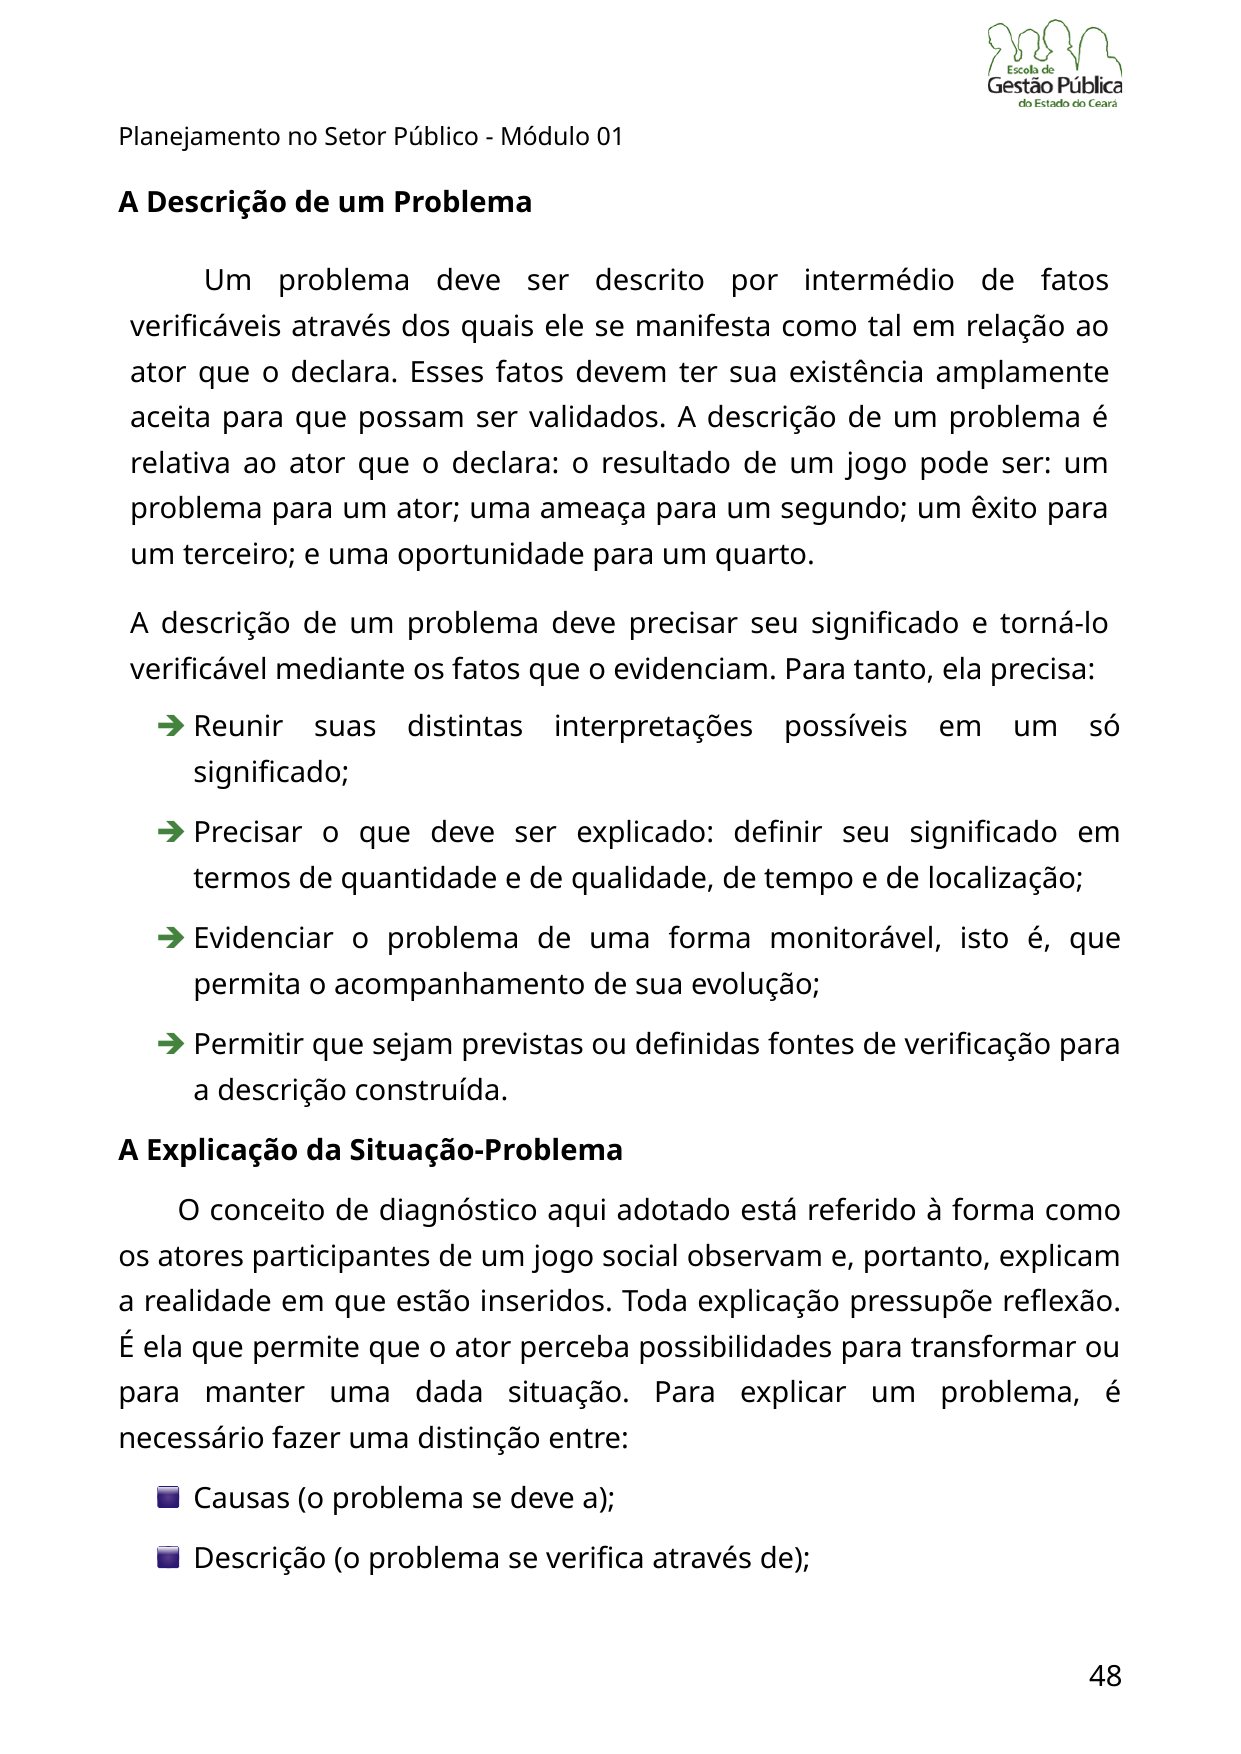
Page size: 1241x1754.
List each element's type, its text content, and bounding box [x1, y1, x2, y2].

list Causas (o problema se deve a); [156, 1477, 1122, 1517]
list Evidenciar o problema de uma forma monitorável, isto é, que permita o acompanhamento de sua evolução; [156, 917, 1122, 1003]
text Um problema deve ser descrito por intermédio de fatos verificáveis através dos quais ele se manifesta como tal em relação ao ator que o declara. Esses fatos devem ter sua existência amplamente aceita para que possam ser validados. A descrição de um problema é relativa ao ator que o declara: o resultado de um jogo pode ser: um problema para um ator; uma ameaça para um segundo; um êxito para um terceiro; e uma oportunidade para um quarto. [130, 260, 1110, 573]
text A descrição de um problema deve precisar seu significado e torná-lo verificável mediante os fatos que o evidenciam. Para tanto, ela precisa: [130, 603, 1110, 688]
text O conceito de diagnóstico aqui adotado está referido à forma como os atores participantes de um jogo social observam e, portanto, explicam a realidade em que estão inseridos. Toda explicação pressupõe reflexão. É ela que permite que o ator perceba possibilidades para transformar ou para manter uma dada situação. Para explicar um problema, é necessário fazer uma distinção entre: [118, 1189, 1122, 1457]
picture [118, 19, 1123, 107]
list Descrição (o problema se verifica através de); [156, 1538, 1122, 1577]
text A Explicação da Situação-Problema [118, 1129, 1122, 1169]
list Precisar o que deve ser explicado: definir seu significado em termos de quantidade e de qualidade, de tempo e de localização; [156, 811, 1122, 897]
text A Descrição de um Problema [118, 182, 1122, 221]
list Reunir suas distintas interpretações possíveis em um só significado; [156, 706, 1122, 791]
list Permitir que sejam previstas ou definidas fontes de verificação para a descrição construída. [156, 1023, 1122, 1108]
